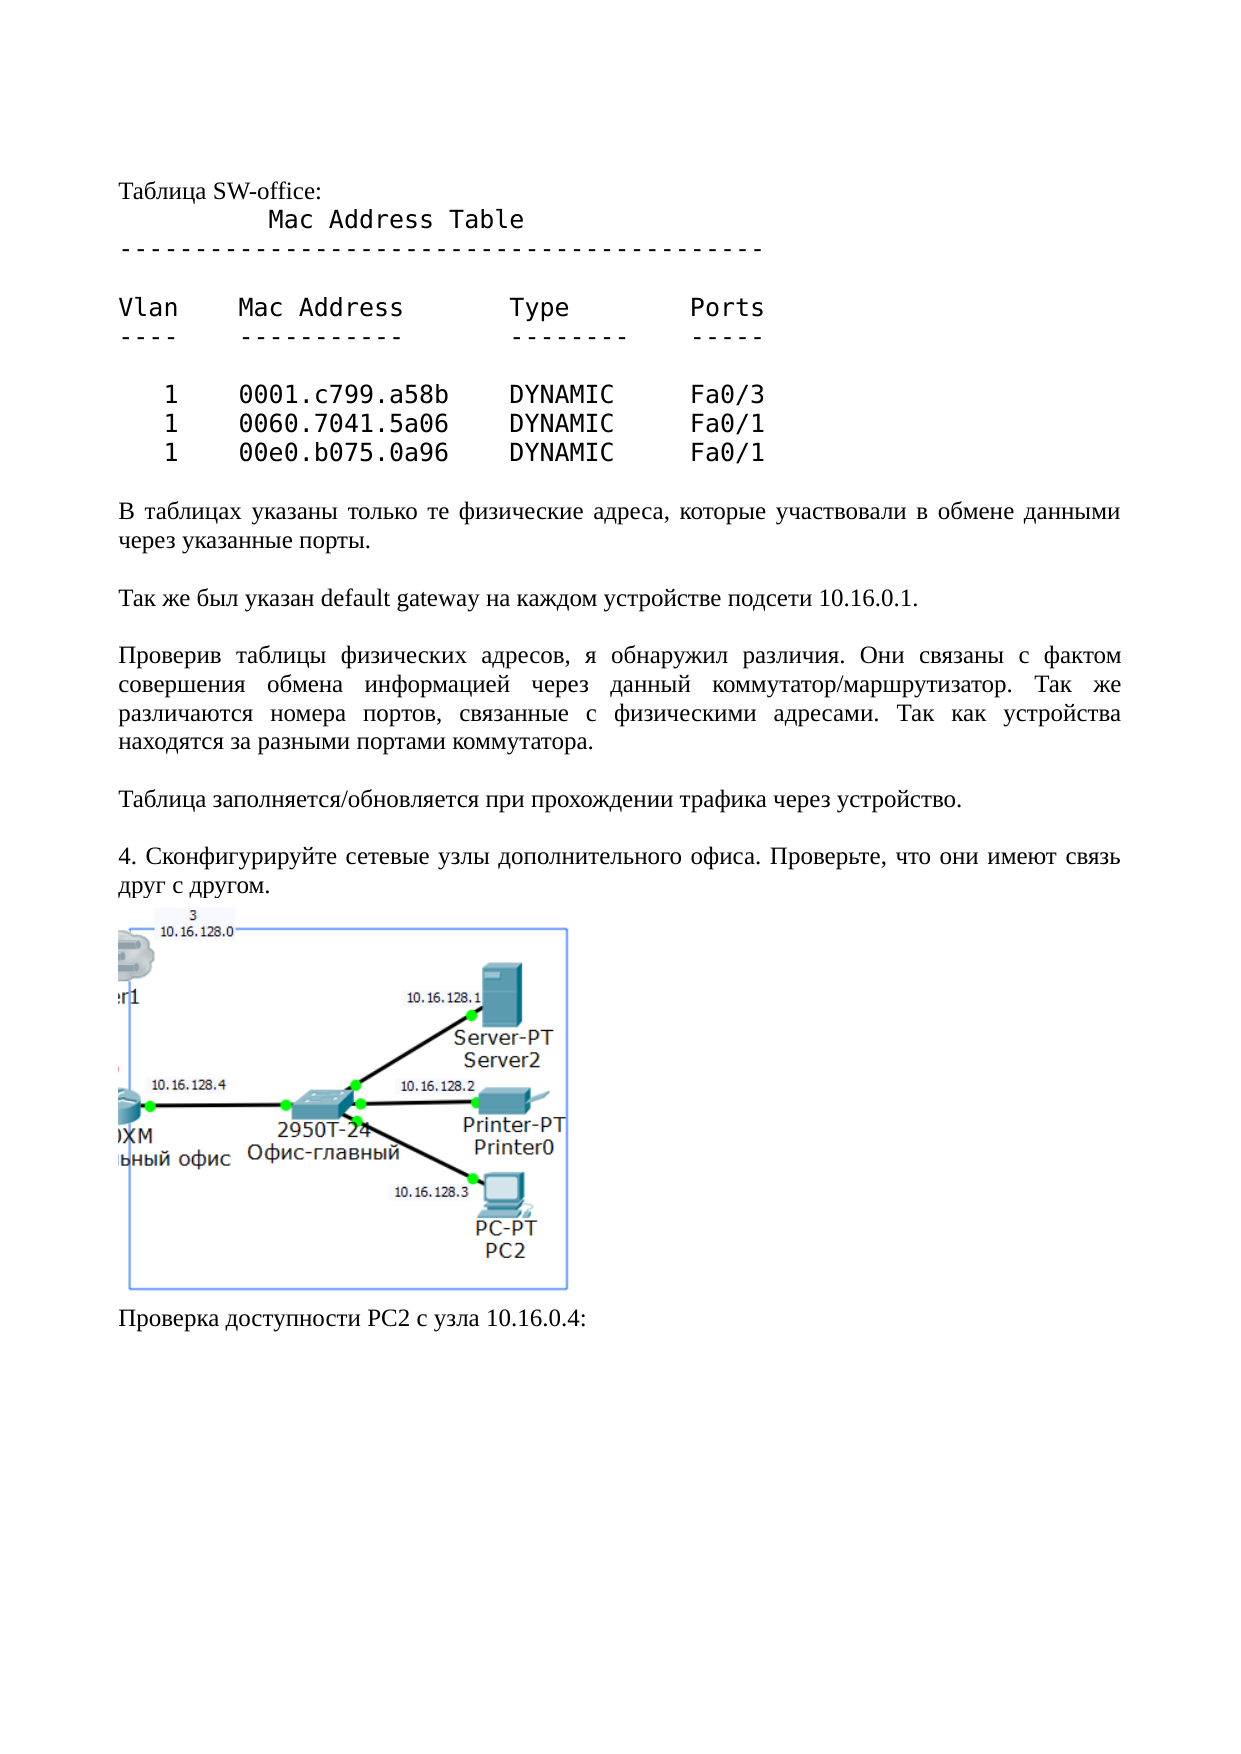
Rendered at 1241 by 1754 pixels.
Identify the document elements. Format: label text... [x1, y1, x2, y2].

text ------------------------------------------- [118, 234, 1122, 263]
text Таблица заполняется/обновляется при прохождении трафика через устройство. [118, 784, 1122, 813]
text Проверка доступности PC2 с узла 10.16.0.4: [118, 1303, 1122, 1332]
text ---- ----------- -------- ----- [118, 322, 1122, 351]
text В таблицах указаны только те физические адреса, которые участвовали в обмене данными через указанные порты. [118, 496, 1122, 554]
text 1 0060.7041.5a06 DYNAMIC Fa0/1 [118, 409, 1122, 438]
text Проверив таблицы физических адресов, я обнаружил различия. Они связаны с фактом совершения обмена информацией через данный коммутатор/маршрутизатор. Так же различаются номера портов, связанные с физическими адресами. Так как устройства находятся за разными портами коммутатора. [118, 640, 1122, 755]
text Так же был указан default gateway на каждом устройстве подсети 10.16.0.1. [118, 583, 1122, 611]
text 4. Сконфигурируйте сетевые узлы дополнительного офиса. Проверьте, что они имеют связь друг с другом. [118, 841, 1122, 899]
text Vlan Mac Address Type Ports [118, 293, 1122, 322]
text Таблица SW-office: [118, 176, 1122, 205]
text 1 0001.c799.a58b DYNAMIC Fa0/3 [118, 380, 1122, 409]
text 1 00e0.b075.0a96 DYNAMIC Fa0/1 [118, 438, 1122, 468]
text Mac Address Table [118, 205, 1122, 234]
